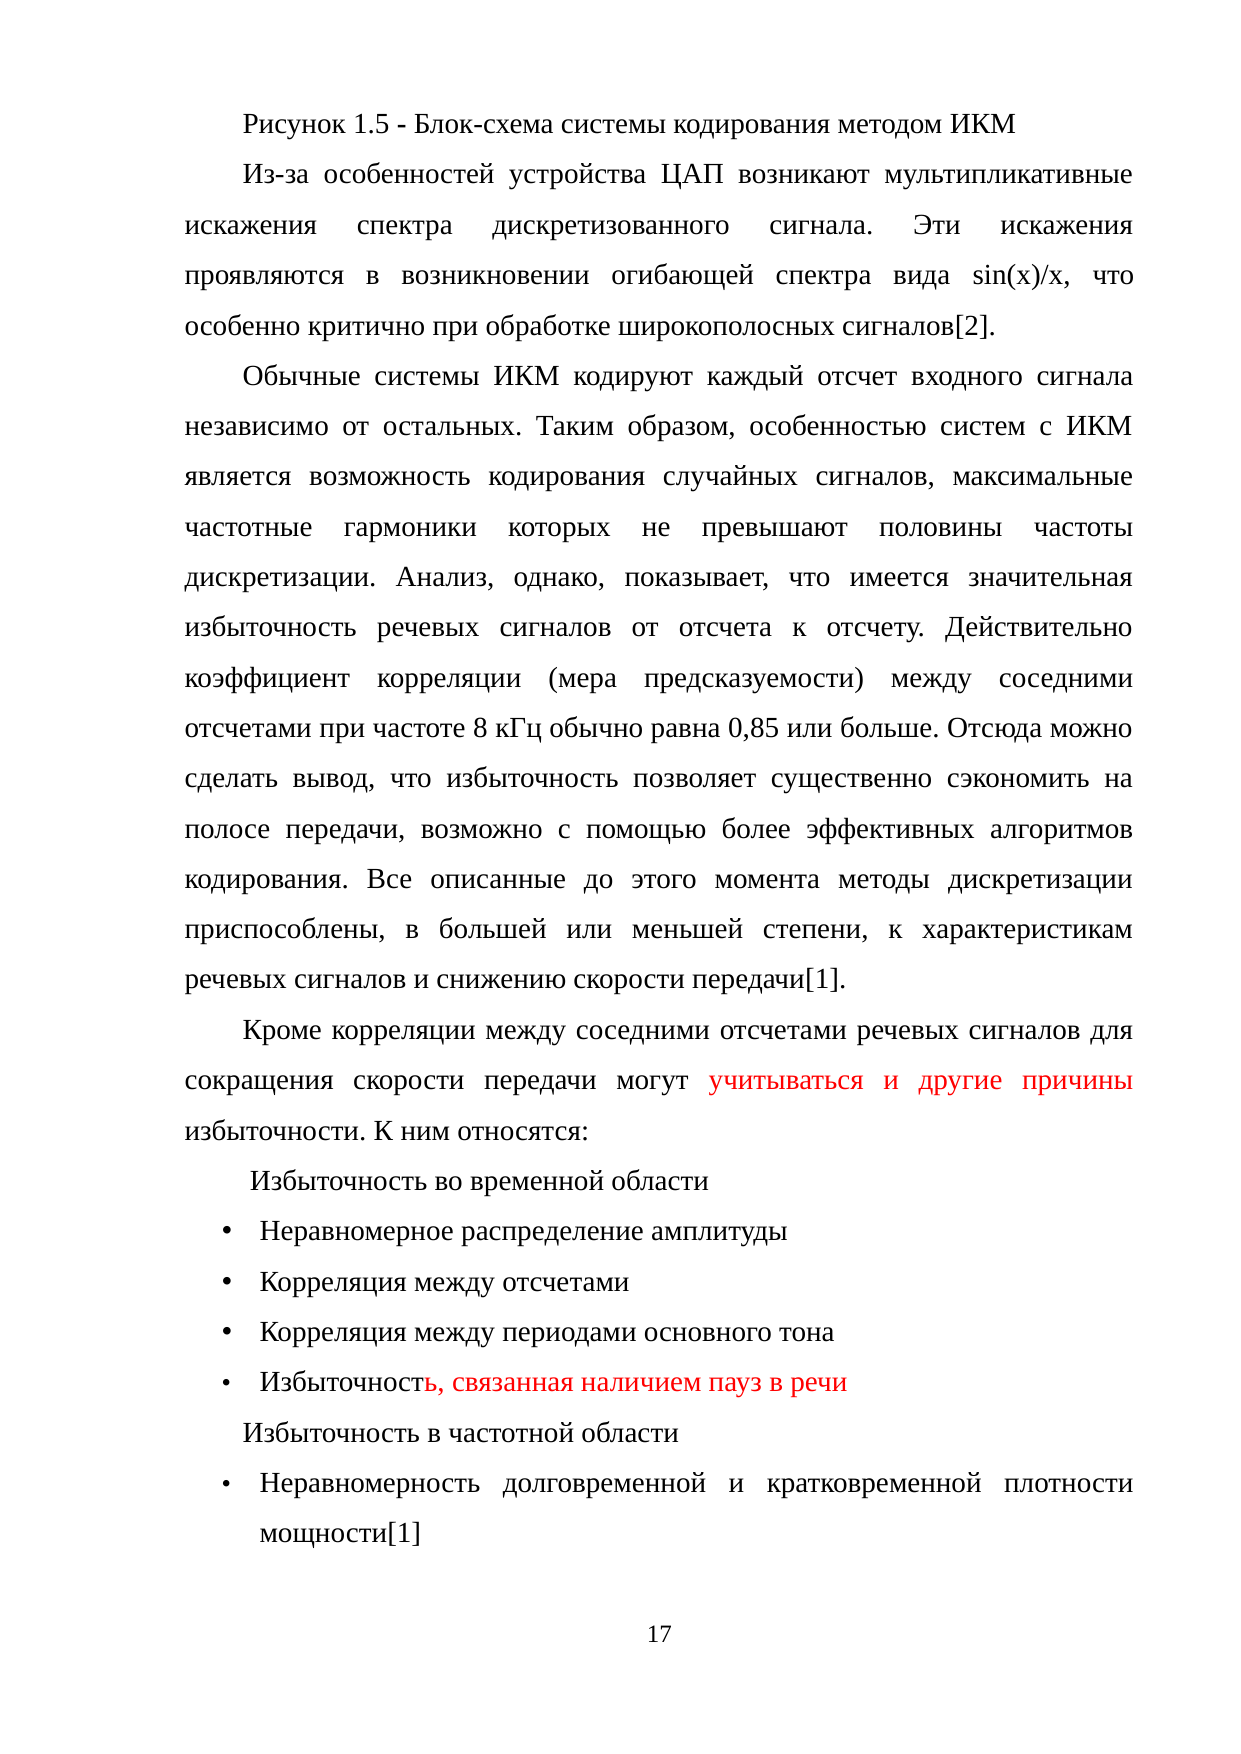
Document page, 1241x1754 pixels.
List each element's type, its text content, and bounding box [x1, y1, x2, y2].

list Неравномерное распределение амплитуды [222, 1213, 1134, 1247]
text Обычные системы ИКМ кодируют каждый отсчет входного сигнала независимо от остальных. Таким образом, особенностью систем с ИКМ является возможность кодирования случайных сигналов, максимальные частотные гармоники которых не превышают половины частоты дискретизации. Анализ, однако, показывает, что имеется значительная избыточность речевых сигналов от отсчета к отсчету. Действительно коэффициент корреляции (мера предсказуемости) между соседними отсчетами при частоте 8 кГц обычно равна 0,85 или больше. Отсюда можно сделать вывод, что избыточность позволяет существенно сэкономить на полосе передачи, возможно с помощью более эффективных алгоритмов кодирования. Все описанные до этого момента методы дискретизации приспособлены, в большей или меньшей степени, к характеристикам речевых сигналов и снижению скорости передачи[1]. [184, 358, 1134, 995]
text Избыточность в частотной области [184, 1415, 1134, 1448]
list Корреляция между периодами основного тона [222, 1314, 1134, 1348]
list Корреляция между отсчетами [222, 1264, 1134, 1297]
text Избыточность во временной области [184, 1163, 1134, 1196]
list Неравномерность долговременной и кратковременной плотности мощности[1] [222, 1465, 1134, 1549]
text Из-за особенностей устройства ЦАП возникают мультипликативные искажения спектра дискретизованного сигнала. Эти искажения проявляются в возникновении огибающей спектра вида sin(x)/x, что особенно критично при обработке широкополосных сигналов[2]. [184, 157, 1134, 341]
text Рисунок 1.5 - Блок-схема системы кодирования методом ИКМ [184, 106, 1134, 140]
list Избыточность, связанная наличием пауз в речи [222, 1364, 1134, 1398]
text Кроме корреляции между соседними отсчетами речевых сигналов для сокращения скорости передачи могут учитываться и другие причины избыточности. К ним относятся: [184, 1012, 1134, 1146]
